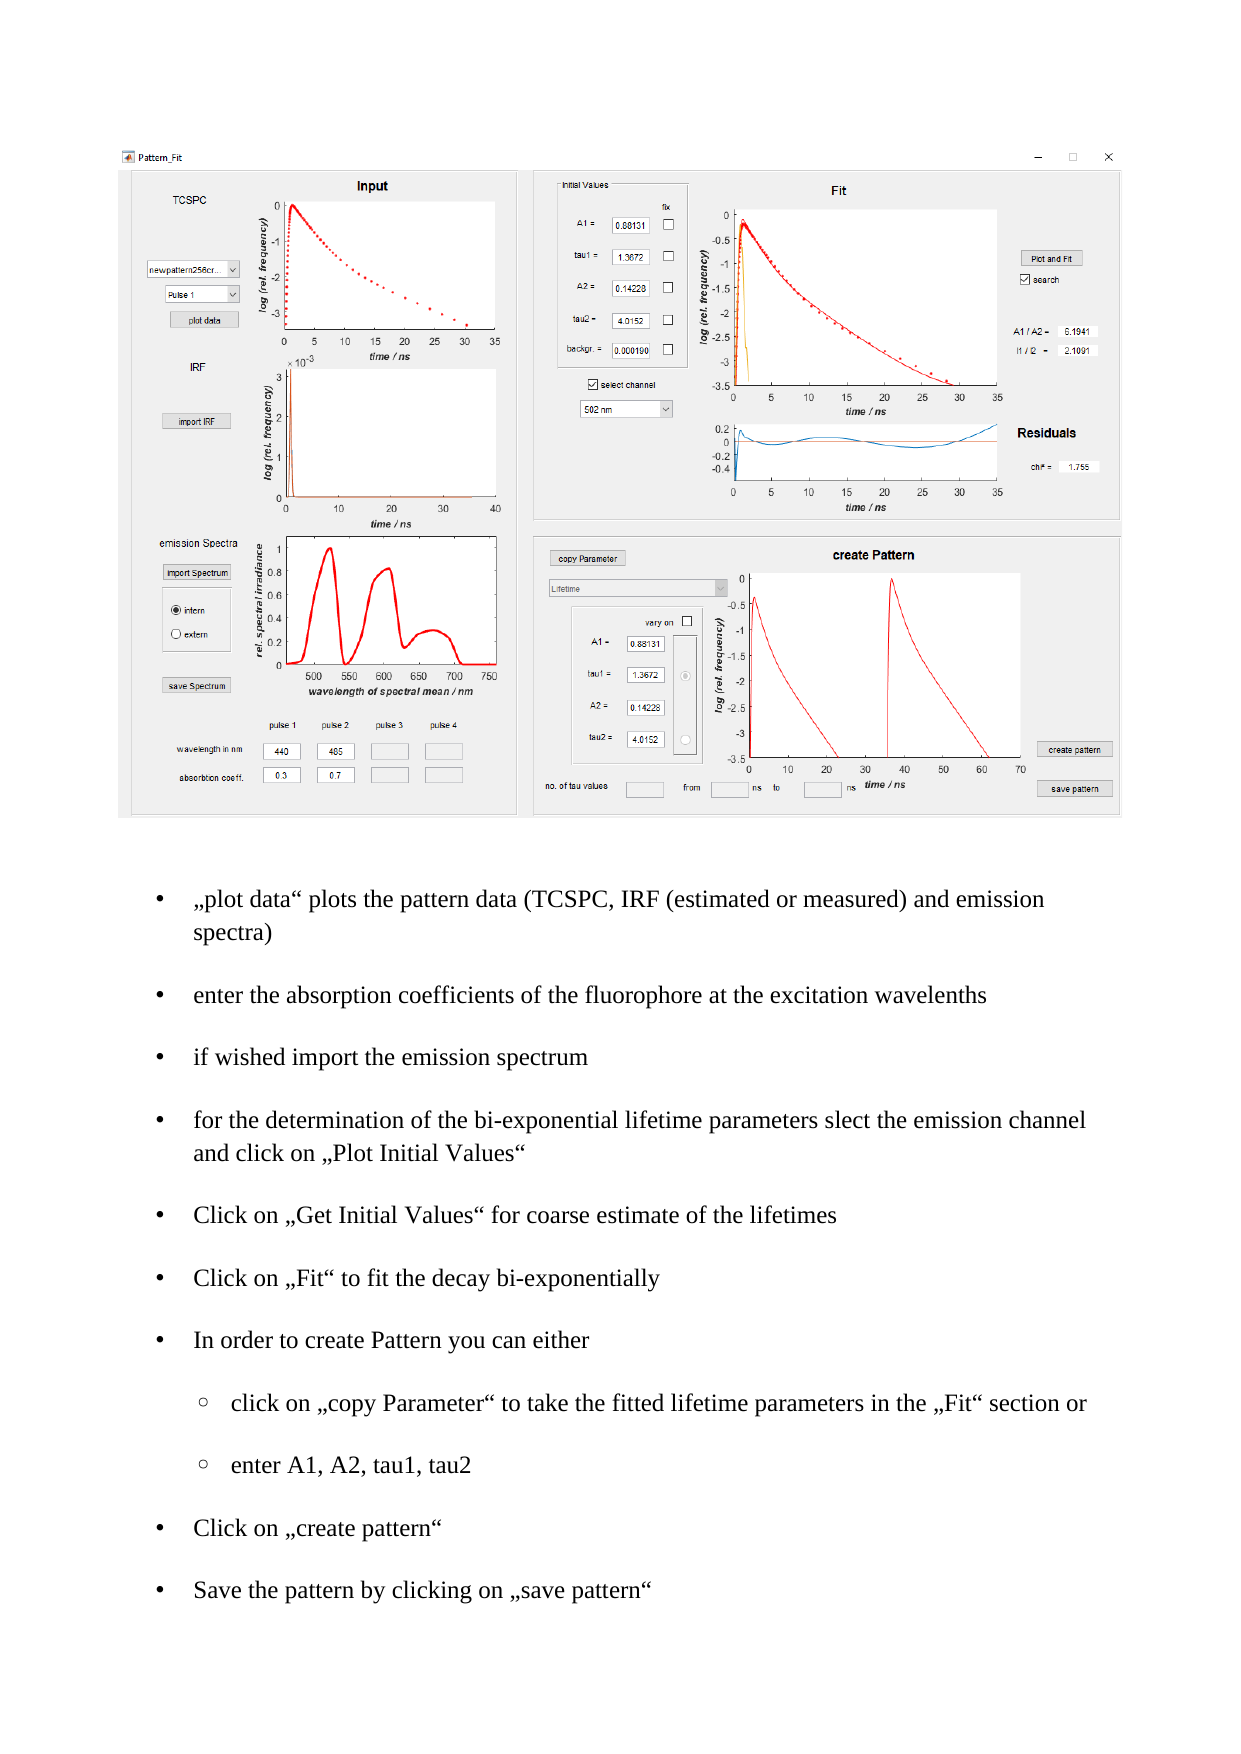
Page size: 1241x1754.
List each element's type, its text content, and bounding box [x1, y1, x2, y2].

picture [118, 147, 1123, 818]
list if wished import the emission spectrum [156, 1042, 1122, 1071]
list enter A1, A2, tau1, tau2 [193, 1450, 1122, 1479]
list In order to create Pattern you can either [156, 1325, 1122, 1354]
list enter the absorption coefficients of the fluorophore at the excitation wavelenths [156, 980, 1122, 1008]
list Click on „Fit“ to fit the decay bi-exponentially [156, 1263, 1122, 1291]
list Save the pattern by clicking on „save pattern“ [156, 1575, 1122, 1604]
list click on „copy Parameter“ to take the fitted lifetime parameters in the „Fit“ section or [193, 1388, 1122, 1416]
list Click on „create pattern“ [156, 1513, 1122, 1541]
list Click on „Get Initial Values“ for coarse estimate of the lifetimes [156, 1200, 1122, 1229]
list „plot data“ plots the pattern data (TCSPC, IRF (estimated or measured) and emission spectra) [156, 884, 1122, 946]
list for the determination of the bi-exponential lifetime parameters slect the emission channel and click on „Plot Initial Values“ [156, 1105, 1122, 1166]
